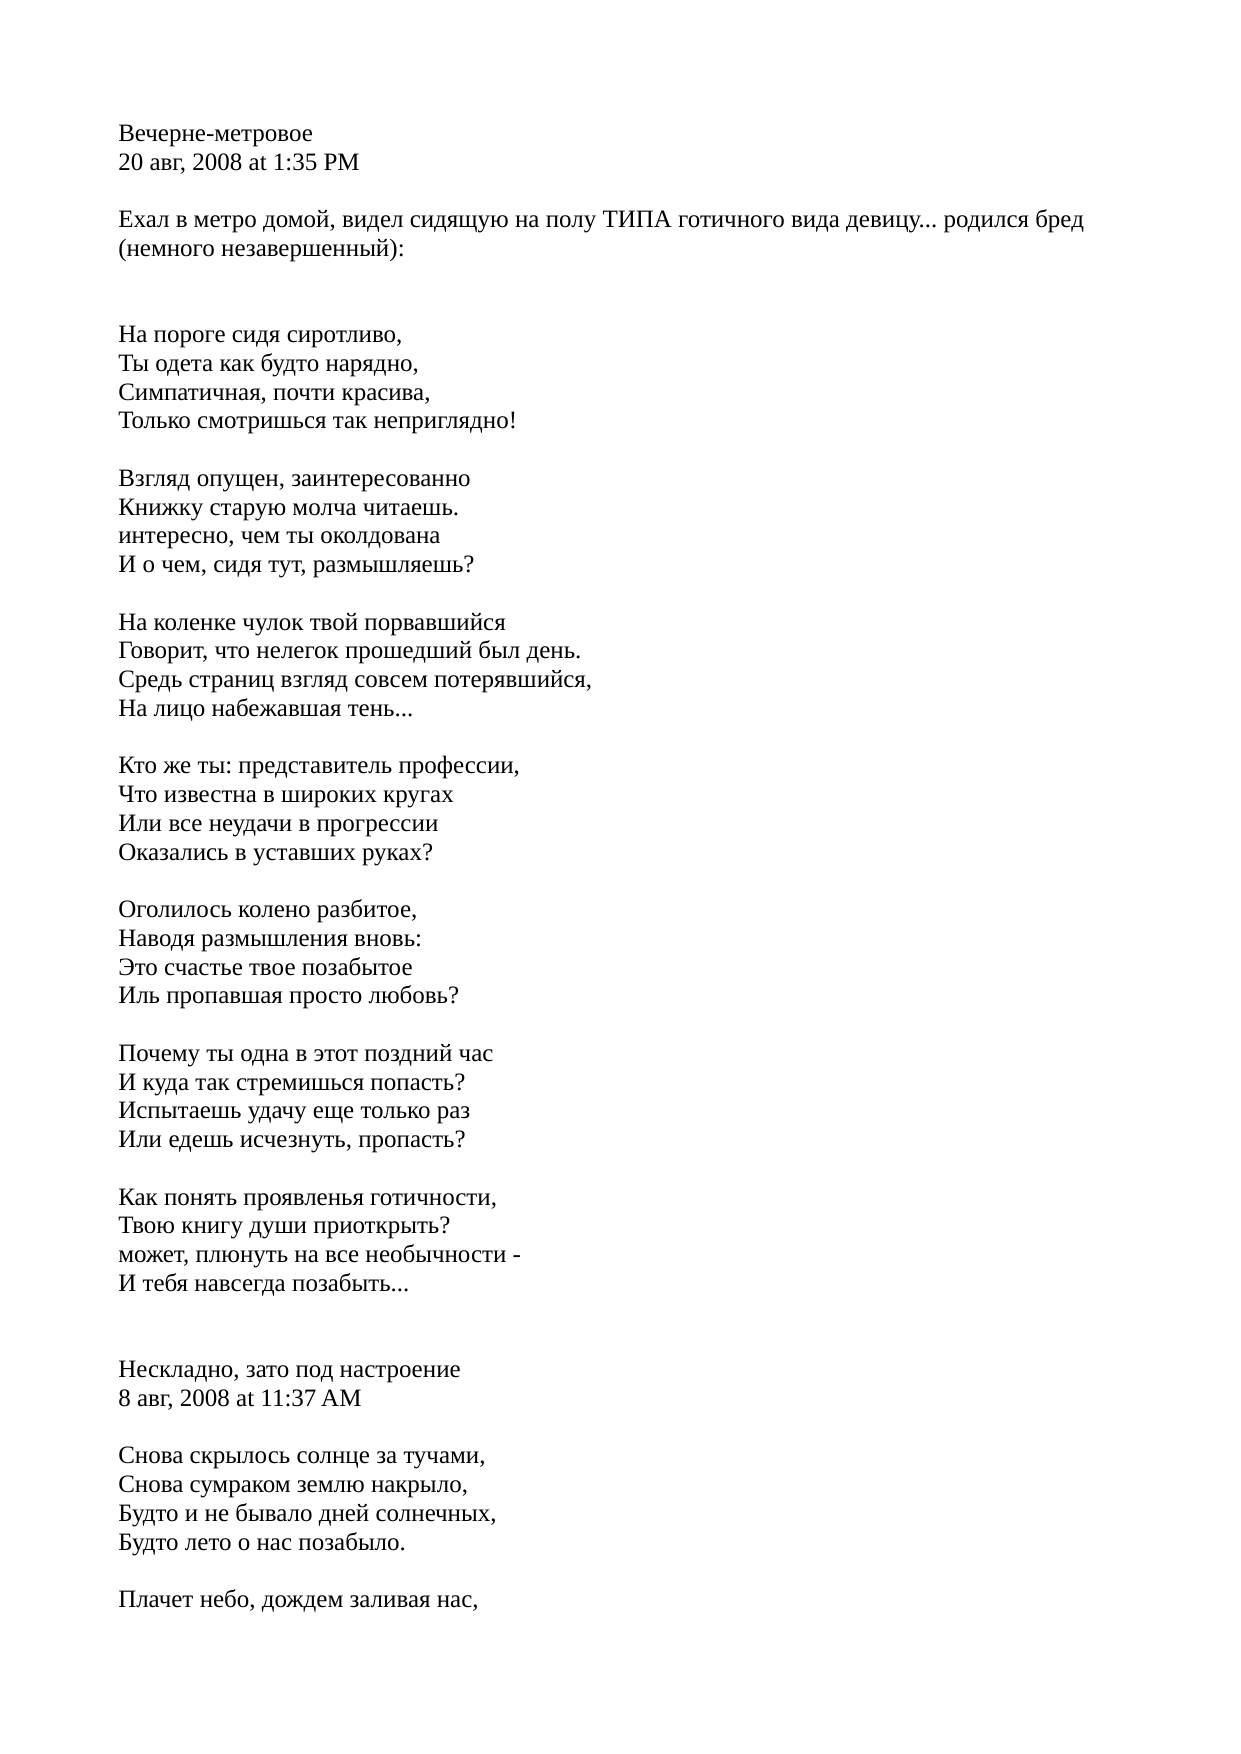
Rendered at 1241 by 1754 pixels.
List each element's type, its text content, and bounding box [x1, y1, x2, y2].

text Твою книгу души приоткрыть? [118, 1211, 1122, 1239]
text Нескладно, зато под настроение [118, 1354, 1122, 1383]
text Ехал в метро домой, видел сидящую на полу ТИПА готичного вида девицу... родился бред (немного незавершенный): [118, 204, 1122, 262]
text И тебя навсегда позабыть... [118, 1268, 1122, 1297]
text Снова скрылось солнце за тучами, [118, 1441, 1122, 1469]
text Наводя размышления вновь: [118, 923, 1122, 952]
text Снова сумраком землю накрыло, [118, 1469, 1122, 1498]
text интересно, чем ты околдована [118, 521, 1122, 549]
text И о чем, сидя тут, размышляешь? [118, 549, 1122, 578]
text Испытаешь удачу еще только раз [118, 1096, 1122, 1124]
text Симпатичная, почти красива, [118, 377, 1122, 406]
text Ты одета как будто нарядно, [118, 348, 1122, 377]
text Или все неудачи в прогрессии [118, 808, 1122, 837]
text На пороге сидя сиротливо, [118, 319, 1122, 348]
text Будто лето о нас позабыло. [118, 1527, 1122, 1556]
text 8 авг, 2008 at 11:37 AM [118, 1383, 1122, 1412]
text Вечерне-метровое [118, 118, 1122, 147]
text Средь страниц взгляд совсем потерявшийся, [118, 664, 1122, 693]
text Только смотришься так неприглядно! [118, 406, 1122, 434]
text Кто же ты: представитель профессии, [118, 751, 1122, 779]
text Или едешь исчезнуть, пропасть? [118, 1124, 1122, 1153]
text Оголилось колено разбитое, [118, 894, 1122, 923]
text И куда так стремишься попасть? [118, 1067, 1122, 1096]
text Плачет небо, дождем заливая нас, [118, 1584, 1122, 1613]
text Говорит, что нелегок прошедший был день. [118, 636, 1122, 664]
text Как понять проявленья готичности, [118, 1182, 1122, 1211]
text Это счастье твое позабытое [118, 952, 1122, 981]
text Будто и не бывало дней солнечных, [118, 1498, 1122, 1527]
text может, плюнуть на все необычности - [118, 1239, 1122, 1268]
text Оказались в уставших руках? [118, 837, 1122, 866]
text Что известна в широких кругах [118, 779, 1122, 808]
text Иль пропавшая просто любовь? [118, 981, 1122, 1009]
text На коленке чулок твой порвавшийся [118, 607, 1122, 636]
text Взгляд опущен, заинтересованно [118, 463, 1122, 492]
text На лицо набежавшая тень... [118, 693, 1122, 722]
text 20 авг, 2008 at 1:35 PM [118, 147, 1122, 176]
text Почему ты одна в этот поздний час [118, 1038, 1122, 1067]
text Книжку старую молча читаешь. [118, 492, 1122, 521]
